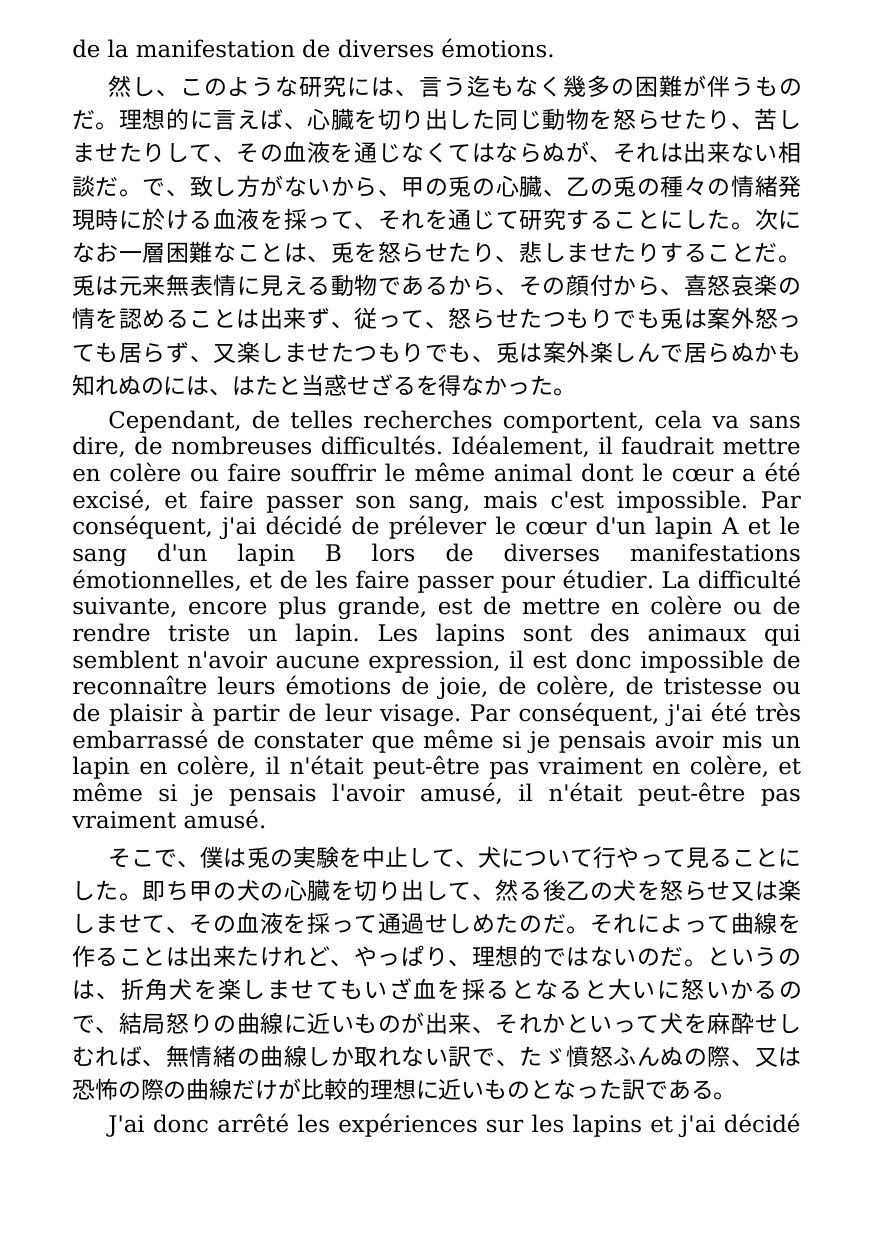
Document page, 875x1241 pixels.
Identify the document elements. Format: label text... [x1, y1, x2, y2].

text そこで、僕は兎の実験を中止して、犬について行やって見ることにした。即ち甲の犬の心臓を切り出して、然る後乙の犬を怒らせ又は楽しませて、その血液を採って通過せしめたのだ。それによって曲線を作ることは出来たけれど、やっぱり、理想的ではないのだ。というのは、折角犬を楽しませてもいざ血を採るとなると大いに怒いかるので、結局怒りの曲線に近いものが出来、それかといって犬を麻酔せしむれば、無情緒の曲線しか取れない訳で、たゞ憤怒ふんぬの際、又は恐怖の際の曲線だけが比較的理想に近いものとなった訳である。 [72, 839, 802, 1105]
text de la manifestation de diverses émotions. [72, 36, 802, 63]
text Cependant, de telles recherches comportent, cela va sans dire, de nombreuses difficultés. Idéalement, il faudrait mettre en colère ou faire souffrir le même animal dont le cœur a été excisé, et faire passer son sang, mais c'est impossible. Par conséquent, j'ai décidé de prélever le cœur d'un lapin A et le sang d'un lapin B lors de diverses manifestations émotionnelles, et de les faire passer pour étudier. La difficulté suivante, encore plus grande, est de mettre en colère ou de rendre triste un lapin. Les lapins sont des animaux qui semblent n'avoir aucune expression, il est donc impossible de reconnaître leurs émotions de joie, de colère, de tristesse ou de plaisir à partir de leur visage. Par conséquent, j'ai été très embarrassé de constater que même si je pensais avoir mis un lapin en colère, il n'était peut-être pas vraiment en colère, et même si je pensais l'avoir amusé, il n'était peut-être pas vraiment amusé. [72, 407, 802, 833]
text 然し、このような研究には、言う迄もなく幾多の困難が伴うものだ。理想的に言えば、心臓を切り出した同じ動物を怒らせたり、苦しませたりして、その血液を通じなくてはならぬが、それは出来ない相談だ。で、致し方がないから、甲の兎の心臓、乙の兎の種々の情緒発現時に於ける血液を採って、それを通じて研究することにした。次になお一層困難なことは、兎を怒らせたり、悲しませたりすることだ。兎は元来無表情に見える動物であるから、その顔付から、喜怒哀楽の情を認めることは出来ず、従って、怒らせたつもりでも兎は案外怒っても居らず、又楽しませたつもりでも、兎は案外楽しんで居らぬかも知れぬのには、はたと当惑せざるを得なかった。 [72, 69, 802, 401]
text J'ai donc arrêté les expériences sur les lapins et j'ai décidé [72, 1111, 802, 1138]
